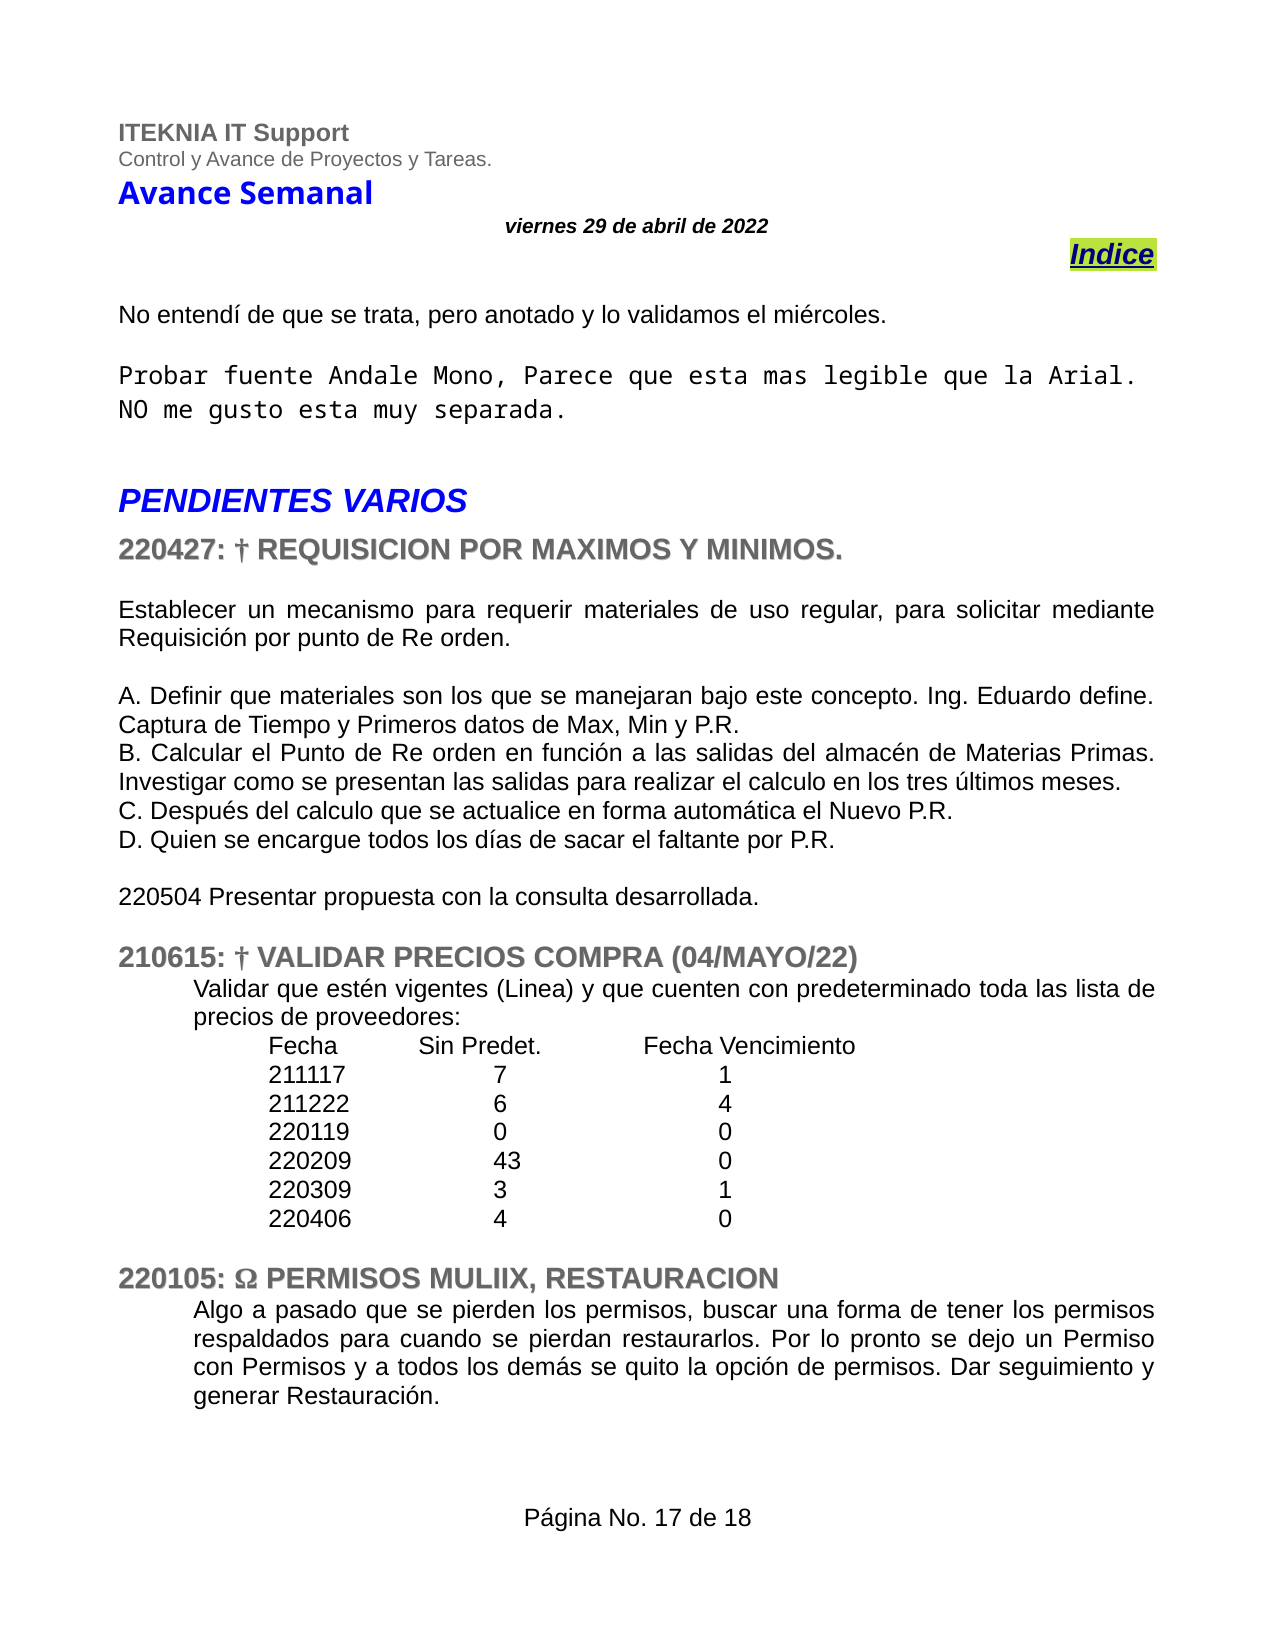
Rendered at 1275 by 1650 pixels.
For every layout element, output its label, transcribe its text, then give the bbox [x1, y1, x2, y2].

text Algo a pasado que se pierden los permisos, buscar una forma de tener los permisos respaldados para cuando se pierdan restaurarlos. Por lo pronto se dejo un Permiso con Permisos y a todos los demás se quito la opción de permisos. Dar seguimiento y generar Restauración. [193, 1295, 1157, 1410]
text 220504 Presentar propuesta con la consulta desarrollada. [118, 882, 1157, 911]
text B. Calcular el Punto de Re orden en función a las salidas del almacén de Materias Primas. Investigar como se presentan las salidas para realizar el calculo en los tres últimos meses. [118, 738, 1157, 796]
text 220209 43 0 [118, 1146, 1157, 1175]
text Probar fuente Andale Mono, Parece que esta mas legible que la Arial. [118, 358, 1157, 392]
subtitle 210615: † VALIDAR PRECIOS COMPRA (04/mayo/22) [118, 940, 1157, 973]
subtitle PENDIENTES VARIOS [118, 481, 1157, 519]
subtitle 220427: † REQUISICION POR MAXIMOS Y MINIMOS. [118, 532, 1157, 566]
text A. Definir que materiales son los que se manejaran bajo este concepto. Ing. Eduardo define. Captura de Tiempo y Primeros datos de Max, Min y P.R. [118, 681, 1157, 738]
text No entendí de que se trata, pero anotado y lo validamos el miércoles. [118, 300, 1157, 329]
text Fecha Sin Predet. Fecha Vencimiento [118, 1031, 1157, 1060]
text D. Quien se encargue todos los días de sacar el faltante por P.R. [118, 825, 1157, 853]
text NO me gusto esta muy separada. [118, 392, 1157, 426]
text 220119 0 0 [118, 1117, 1157, 1146]
text 220406 4 0 [118, 1203, 1157, 1232]
text C. Después del calculo que se actualice en forma automática el Nuevo P.R. [118, 796, 1157, 825]
subtitle 220105: Ω PERMISOS MULIIX, RESTAURACION [118, 1261, 1157, 1295]
text 220309 3 1 [118, 1175, 1157, 1203]
text 211117 7 1 [118, 1060, 1157, 1088]
text 211222 6 4 [118, 1088, 1157, 1117]
text Validar que estén vigentes (Linea) y que cuenten con predeterminado toda las lista de precios de proveedores: [193, 973, 1157, 1031]
text Establecer un mecanismo para requerir materiales de uso regular, para solicitar mediante Requisición por punto de Re orden. [118, 595, 1157, 652]
